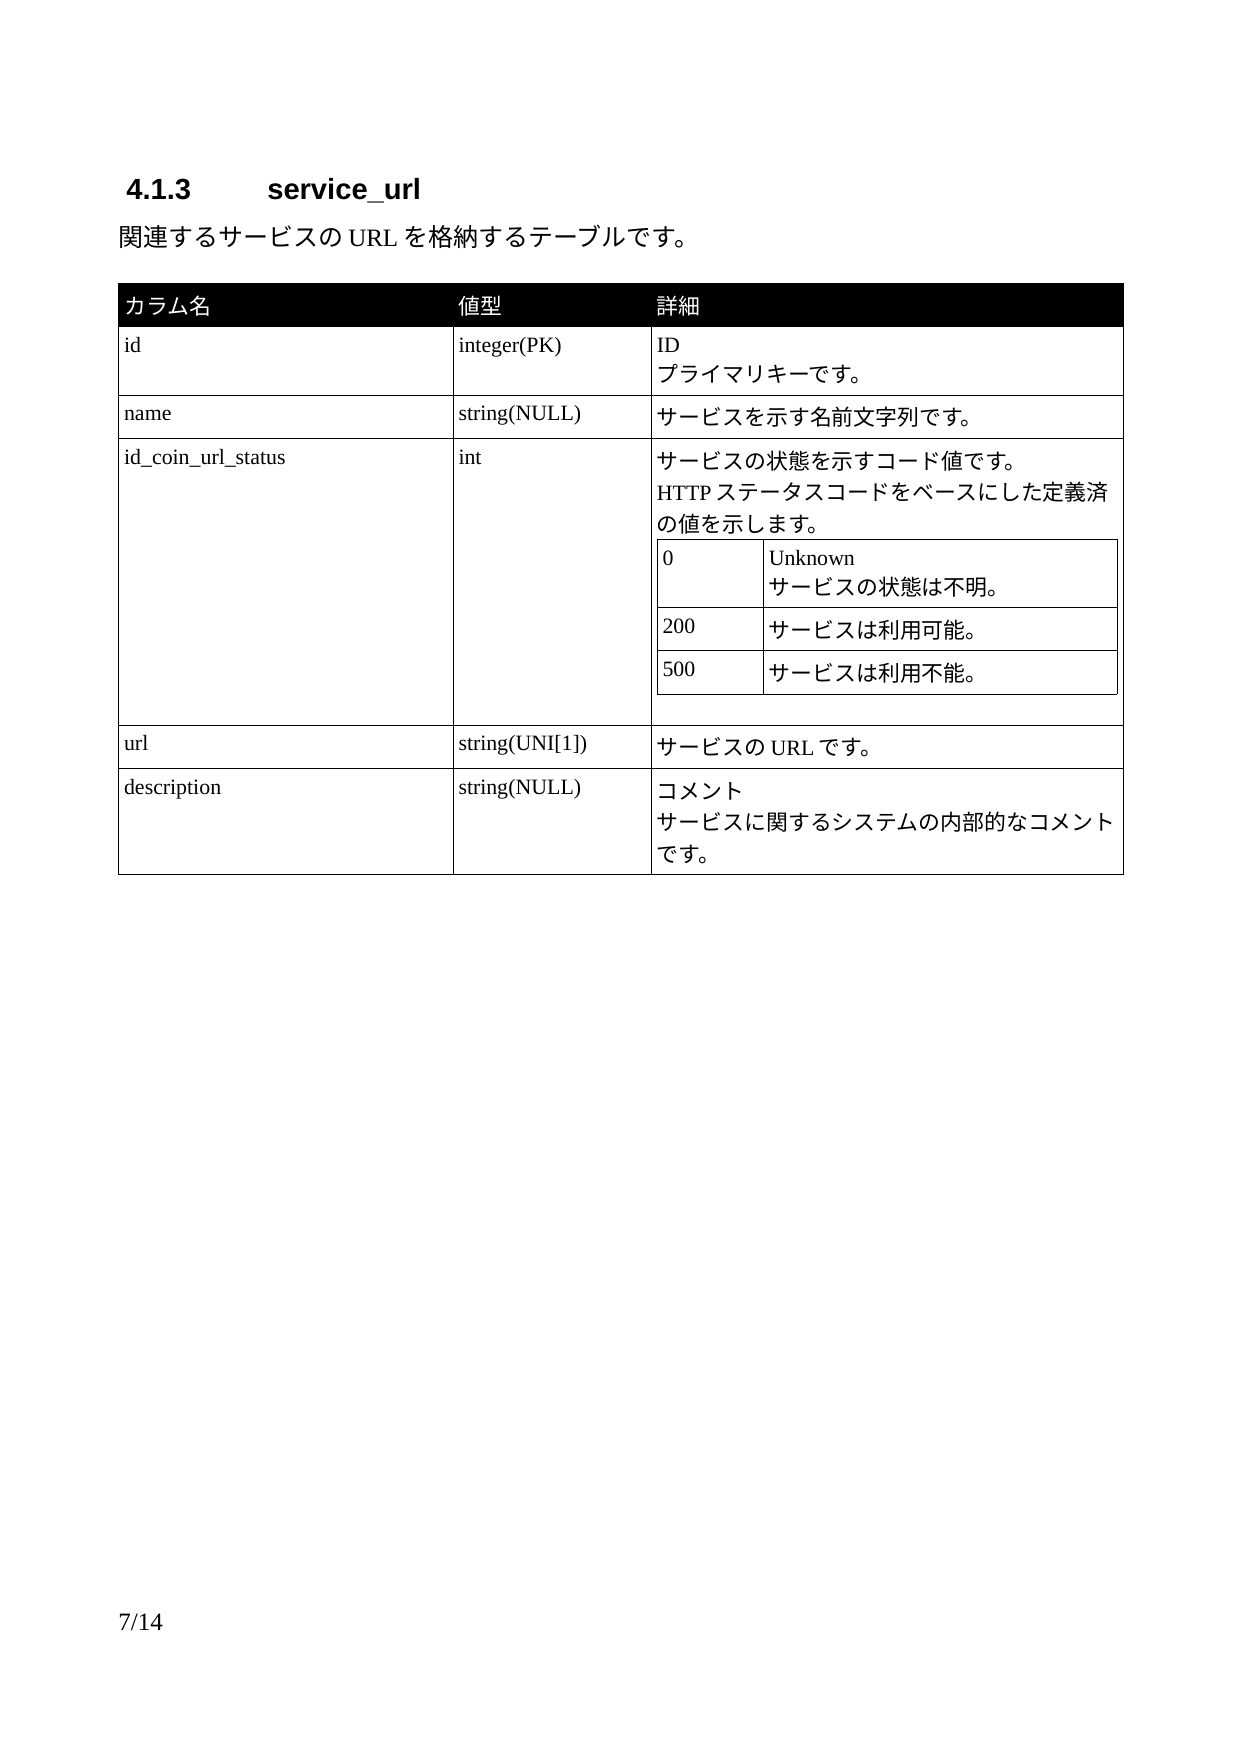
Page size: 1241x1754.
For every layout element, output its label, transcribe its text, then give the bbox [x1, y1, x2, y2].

table_cell int [454, 439, 651, 724]
table_cell integer(PK) [454, 327, 651, 394]
table_cell 200 [658, 608, 763, 650]
table_cell サービスの状態を示すコード値です。 HTTPステータスコードをベースにした定義済の値を示します。 [652, 439, 1123, 724]
subtitle service_url [118, 172, 1122, 205]
table_cell id [119, 327, 453, 394]
text 関連するサービスのURLを格納するテーブルです。 [118, 218, 1122, 254]
table_cell string(NULL) [454, 769, 651, 874]
table_cell id_coin_url_status [119, 439, 453, 724]
table_cell description [119, 769, 453, 874]
table_cell name [119, 396, 453, 438]
table_header 0 [658, 540, 763, 607]
table_cell url [119, 726, 453, 768]
table_cell サービスを示す名前文字列です。 [652, 396, 1123, 438]
table_header カラム名 [119, 284, 453, 326]
table_cell 500 [658, 651, 763, 693]
table_header 詳細 [652, 284, 1123, 326]
table_cell サービスは利用可能。 [764, 608, 1117, 650]
table_header Unknown サービスの状態は不明。 [764, 540, 1117, 607]
table_header 値型 [454, 284, 651, 326]
table_cell コメント サービスに関するシステムの内部的なコメントです。 [652, 769, 1123, 874]
table_cell string(UNI[1]) [454, 726, 651, 768]
table_cell string(NULL) [454, 396, 651, 438]
table_cell ID プライマリキーです。 [652, 327, 1123, 394]
table_cell サービスのURLです。 [652, 726, 1123, 768]
table_cell サービスは利用不能。 [764, 651, 1117, 693]
